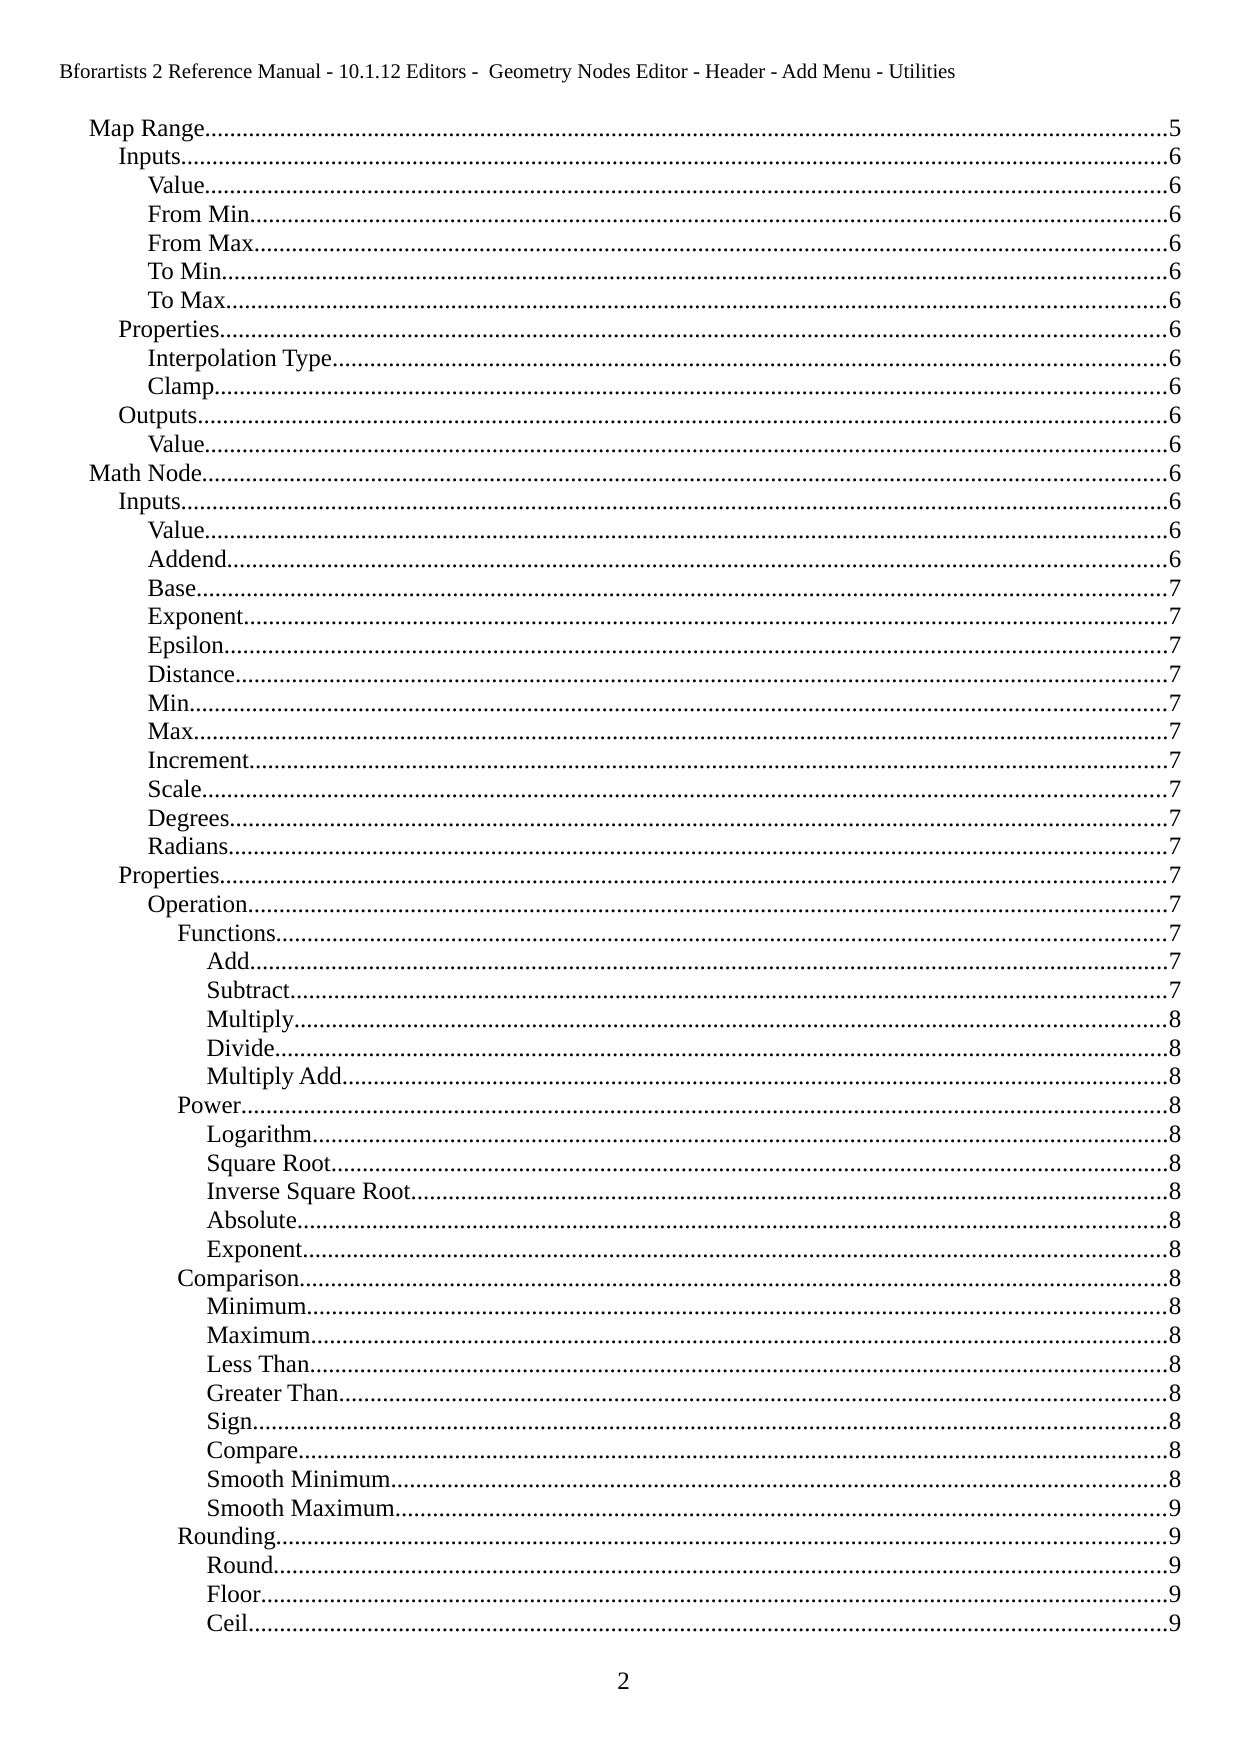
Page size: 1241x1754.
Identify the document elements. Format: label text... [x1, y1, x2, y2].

text Value 6 [147, 429, 1181, 458]
text Greater Than 8 [206, 1378, 1181, 1406]
text Logarithm 8 [206, 1119, 1181, 1148]
text Addend 6 [147, 544, 1181, 573]
text Less Than 8 [206, 1349, 1181, 1378]
text Math Node 6 [88, 458, 1181, 486]
text Min 7 [147, 688, 1181, 716]
text Max 7 [147, 716, 1181, 745]
text Properties 7 [118, 860, 1181, 889]
text Inverse Square Root 8 [206, 1176, 1181, 1205]
text Absolute 8 [206, 1205, 1181, 1234]
text Comparison 8 [177, 1263, 1181, 1291]
text To Min 6 [147, 256, 1181, 285]
text Clamp 6 [147, 371, 1181, 400]
text Sign 8 [206, 1406, 1181, 1435]
text Base 7 [147, 573, 1181, 601]
text Multiply Add 8 [206, 1061, 1181, 1090]
text Rounding 9 [177, 1521, 1181, 1550]
text From Max 6 [147, 228, 1181, 256]
text Value 6 [147, 170, 1181, 199]
text Ceil 9 [206, 1608, 1181, 1636]
text Smooth Minimum 8 [206, 1464, 1181, 1493]
text Compare 8 [206, 1435, 1181, 1464]
text Subtract 7 [206, 975, 1181, 1004]
text Inputs 6 [118, 141, 1181, 170]
text From Min 6 [147, 199, 1181, 228]
text Distance 7 [147, 659, 1181, 688]
text Floor 9 [206, 1579, 1181, 1608]
text Power 8 [177, 1090, 1181, 1119]
text Scale 7 [147, 774, 1181, 803]
text Exponent 7 [147, 601, 1181, 630]
text Maximum 8 [206, 1320, 1181, 1349]
text To Max 6 [147, 285, 1181, 314]
text Functions 7 [177, 918, 1181, 946]
text Exponent 8 [206, 1234, 1181, 1263]
text Add 7 [206, 946, 1181, 975]
text Minimum 8 [206, 1291, 1181, 1320]
text Interpolation Type 6 [147, 343, 1181, 371]
text Inputs 6 [118, 486, 1181, 515]
text Properties 6 [118, 314, 1181, 343]
text Multiply 8 [206, 1004, 1181, 1033]
text Increment 7 [147, 745, 1181, 774]
text Radians 7 [147, 831, 1181, 860]
text Outputs 6 [118, 400, 1181, 429]
text Round 9 [206, 1550, 1181, 1579]
text Value 6 [147, 515, 1181, 544]
text Smooth Maximum 9 [206, 1493, 1181, 1521]
text Degrees 7 [147, 803, 1181, 831]
text Square Root 8 [206, 1148, 1181, 1176]
text Operation 7 [147, 889, 1181, 918]
text Epsilon 7 [147, 630, 1181, 659]
text Map Range 5 [88, 113, 1181, 141]
text Divide 8 [206, 1033, 1181, 1061]
